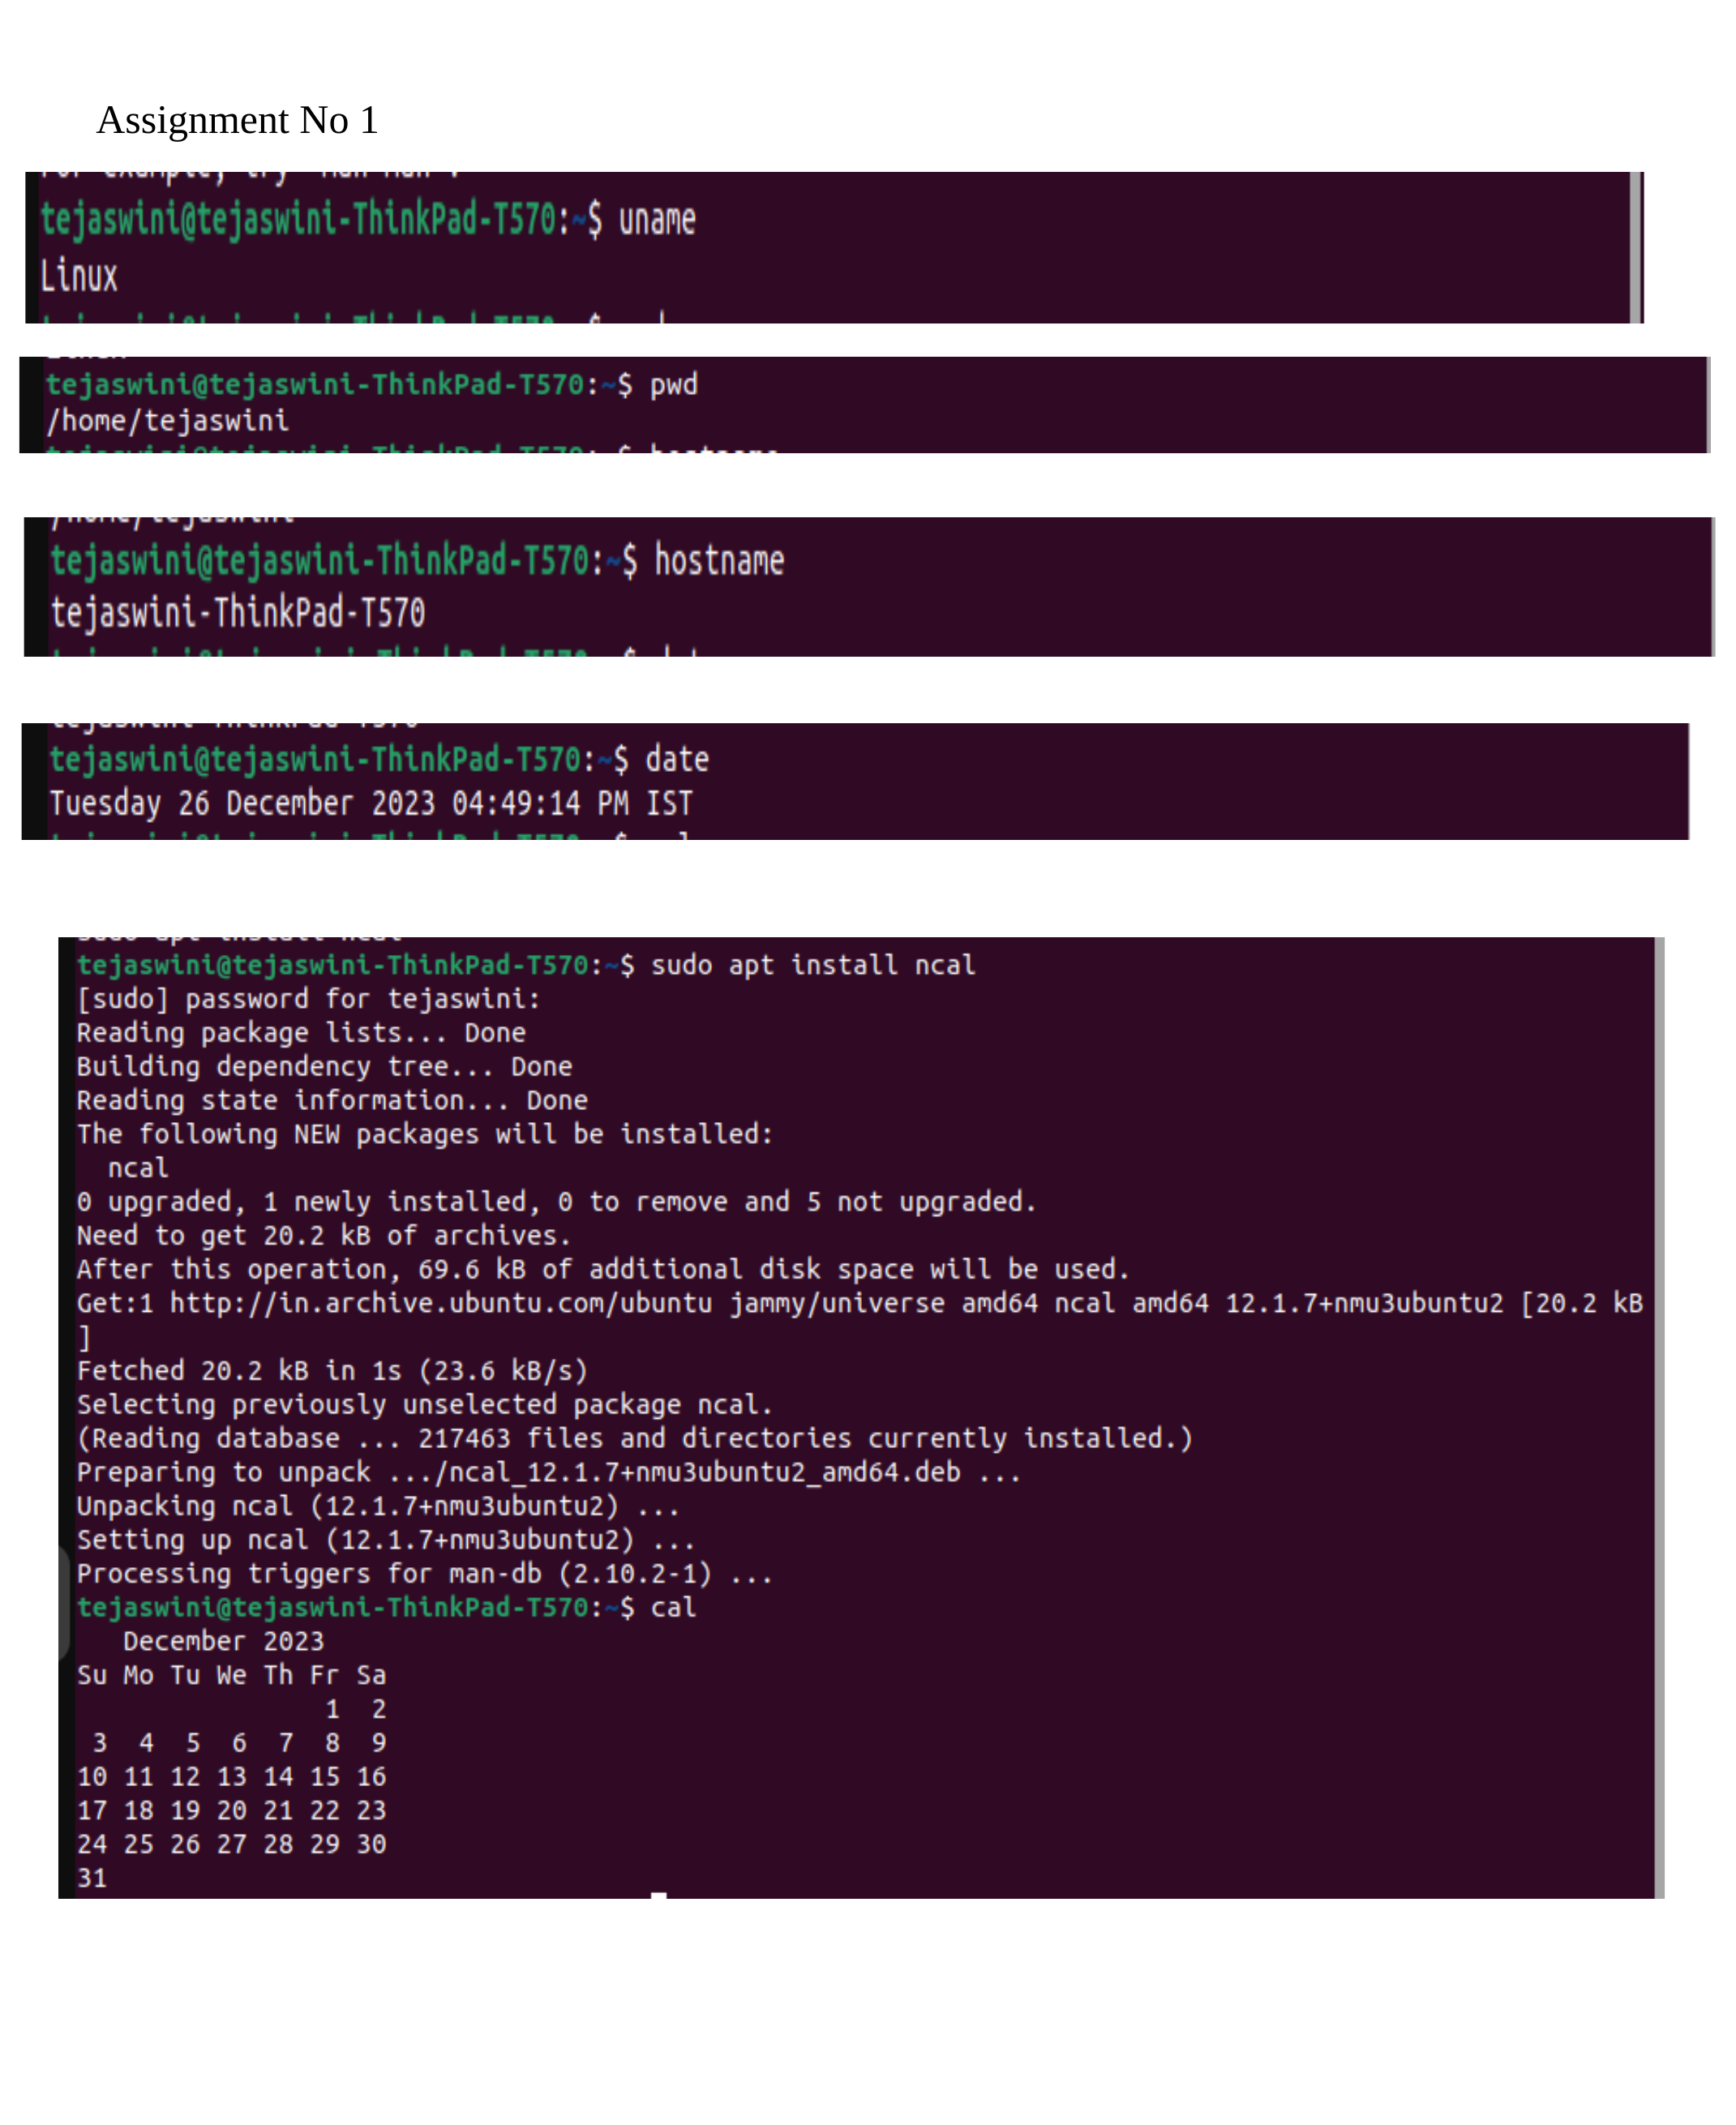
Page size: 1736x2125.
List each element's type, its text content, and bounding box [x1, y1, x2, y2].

picture [25, 172, 1644, 323]
picture [58, 937, 1665, 1899]
picture [21, 723, 1691, 840]
picture [24, 517, 1716, 657]
picture [19, 357, 1711, 453]
text Assignment No 1 [96, 96, 1640, 143]
